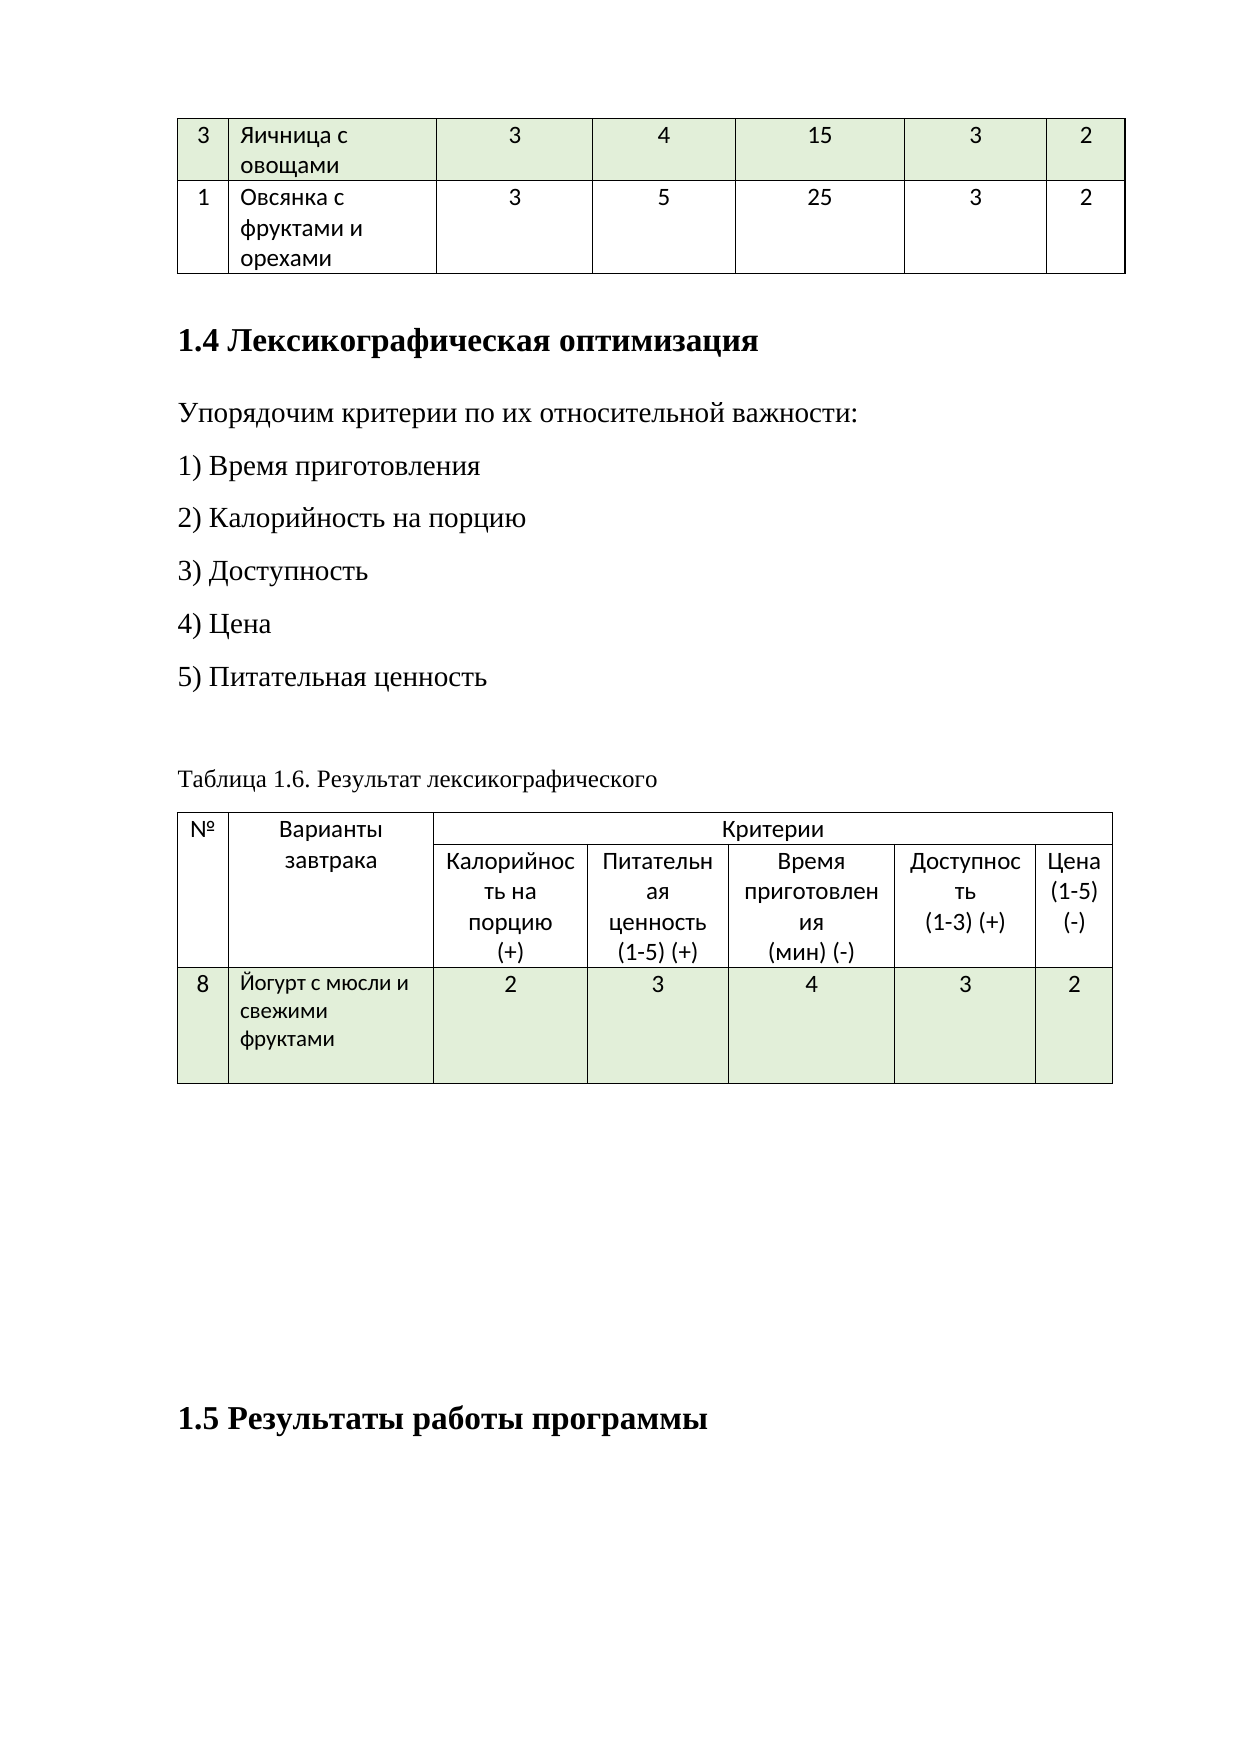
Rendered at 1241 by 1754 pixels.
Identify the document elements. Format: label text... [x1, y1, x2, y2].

table_cell 3 [437, 119, 592, 180]
table_header № [178, 813, 228, 967]
table_cell Доступность (1-3) (+) [895, 845, 1035, 967]
table_cell Питательная ценность (1-5) (+) [588, 845, 728, 967]
table_cell Овсянка с фруктами и орехами [229, 181, 436, 273]
table_cell 25 [736, 181, 904, 273]
text 5) Питательная ценность [177, 659, 1152, 692]
table_cell 3 [437, 181, 592, 273]
text 1.5 Результаты работы программы [177, 1398, 1152, 1437]
table_cell 2 [1047, 119, 1124, 180]
text 1.4 Лексикографическая оптимизация [177, 321, 1152, 359]
table_cell Время приготовления (мин) (-) [729, 845, 894, 967]
table_cell 2 [1047, 181, 1124, 273]
table_cell Йогурт с мюсли и свежими фруктами [229, 968, 433, 1083]
table_cell 15 [736, 119, 904, 180]
table_cell 4 [729, 968, 894, 1083]
table_cell 3 [178, 119, 228, 180]
table_cell Калорийность на порцию (+) [434, 845, 587, 967]
table_cell 2 [1036, 968, 1112, 1083]
table_header Варианты завтрака [229, 813, 433, 967]
table_cell 3 [905, 181, 1046, 273]
text 4) Цена [177, 606, 1152, 640]
table_cell 3 [895, 968, 1035, 1083]
table_cell 4 [593, 119, 735, 180]
text 3) Доступность [177, 553, 1152, 587]
table_cell Яичница с овощами [229, 119, 436, 180]
text 2) Калорийность на порцию [177, 501, 1152, 534]
table_cell Цена (1-5) (-) [1036, 845, 1112, 967]
table_cell 2 [434, 968, 587, 1083]
text Таблица 1.6. Результат лексикографического [177, 764, 1152, 793]
table_cell 3 [905, 119, 1046, 180]
table_cell 3 [588, 968, 728, 1083]
table_cell 8 [178, 968, 228, 1083]
text 1) Время приготовления [177, 448, 1152, 481]
table_header Критерии [434, 813, 1112, 844]
text Упорядочим критерии по их относительной важности: [177, 395, 1152, 428]
table_cell 1 [178, 181, 228, 273]
table_cell 5 [593, 181, 735, 273]
